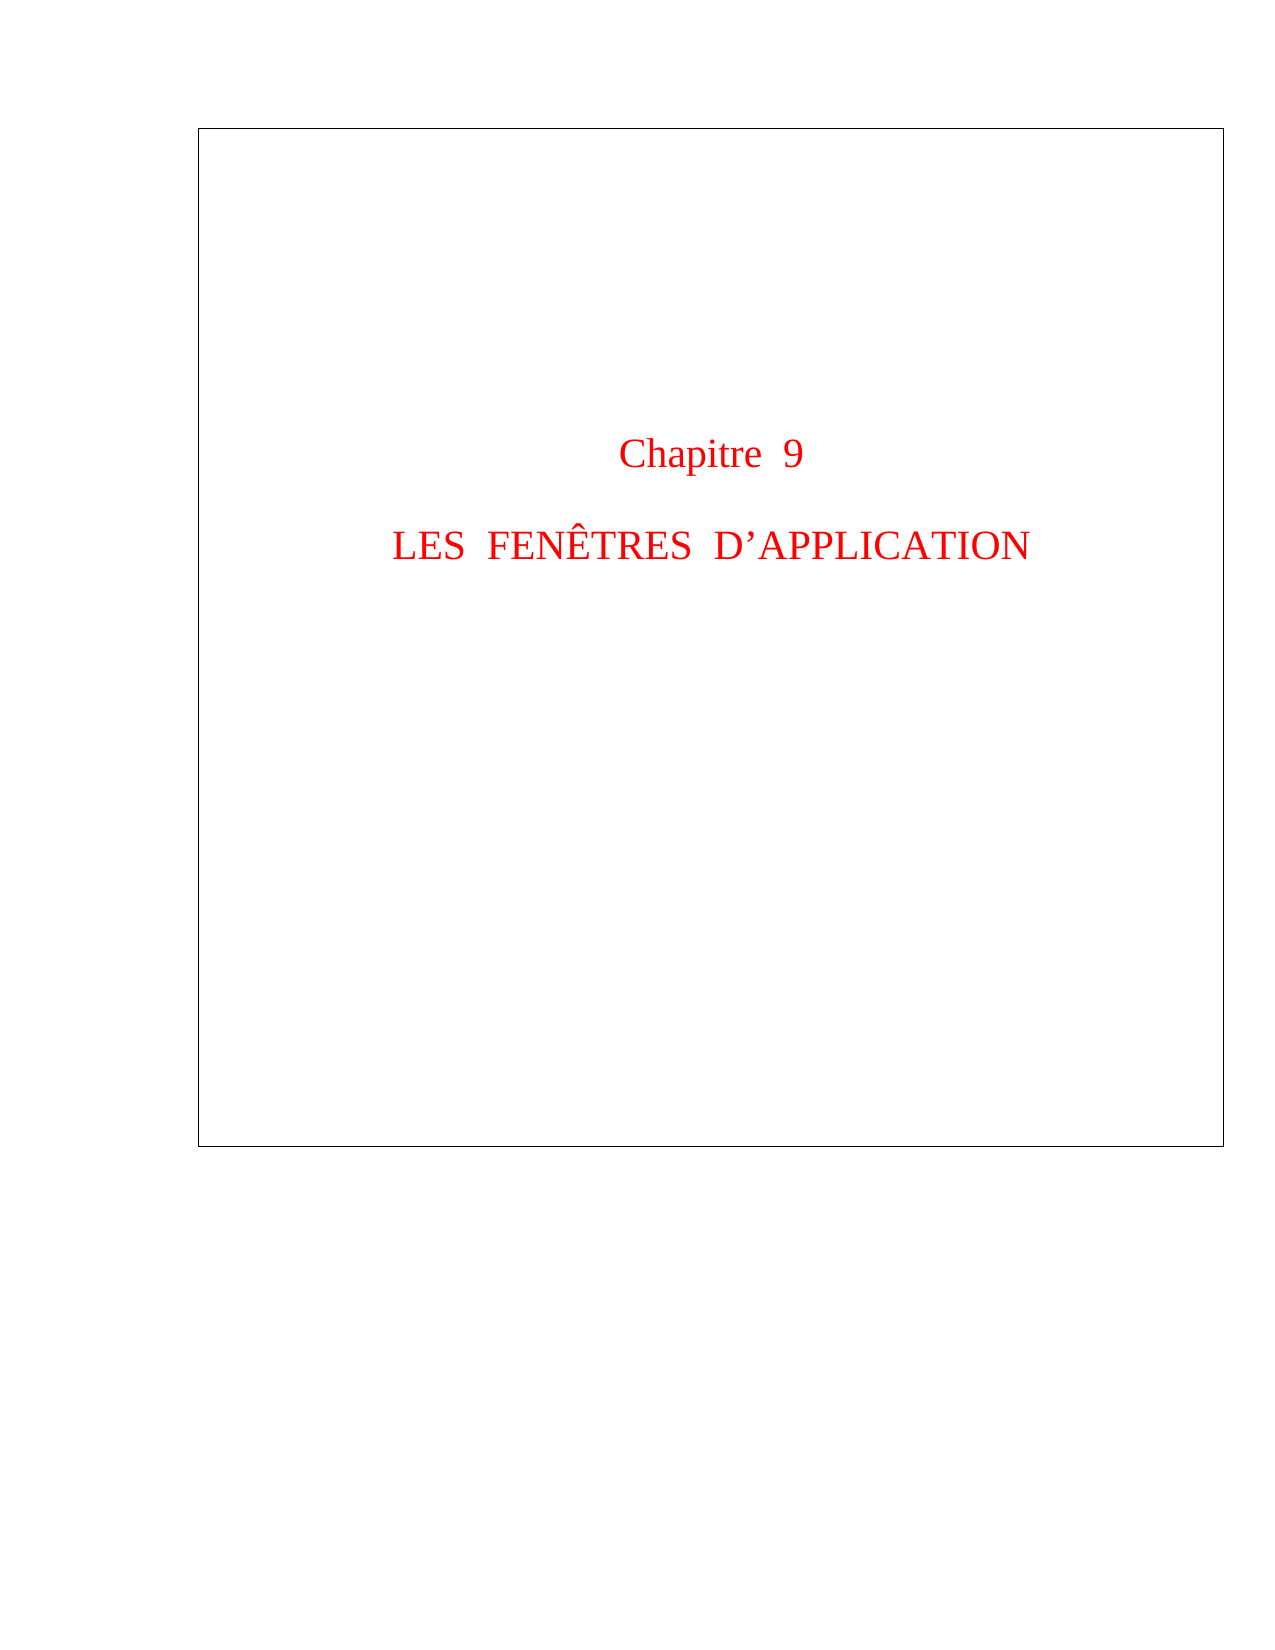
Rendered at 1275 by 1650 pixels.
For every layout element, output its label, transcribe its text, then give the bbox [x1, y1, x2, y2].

table_header Chapitre 9 LES FENÊTRES D’APPLICATION [199, 129, 1223, 1146]
